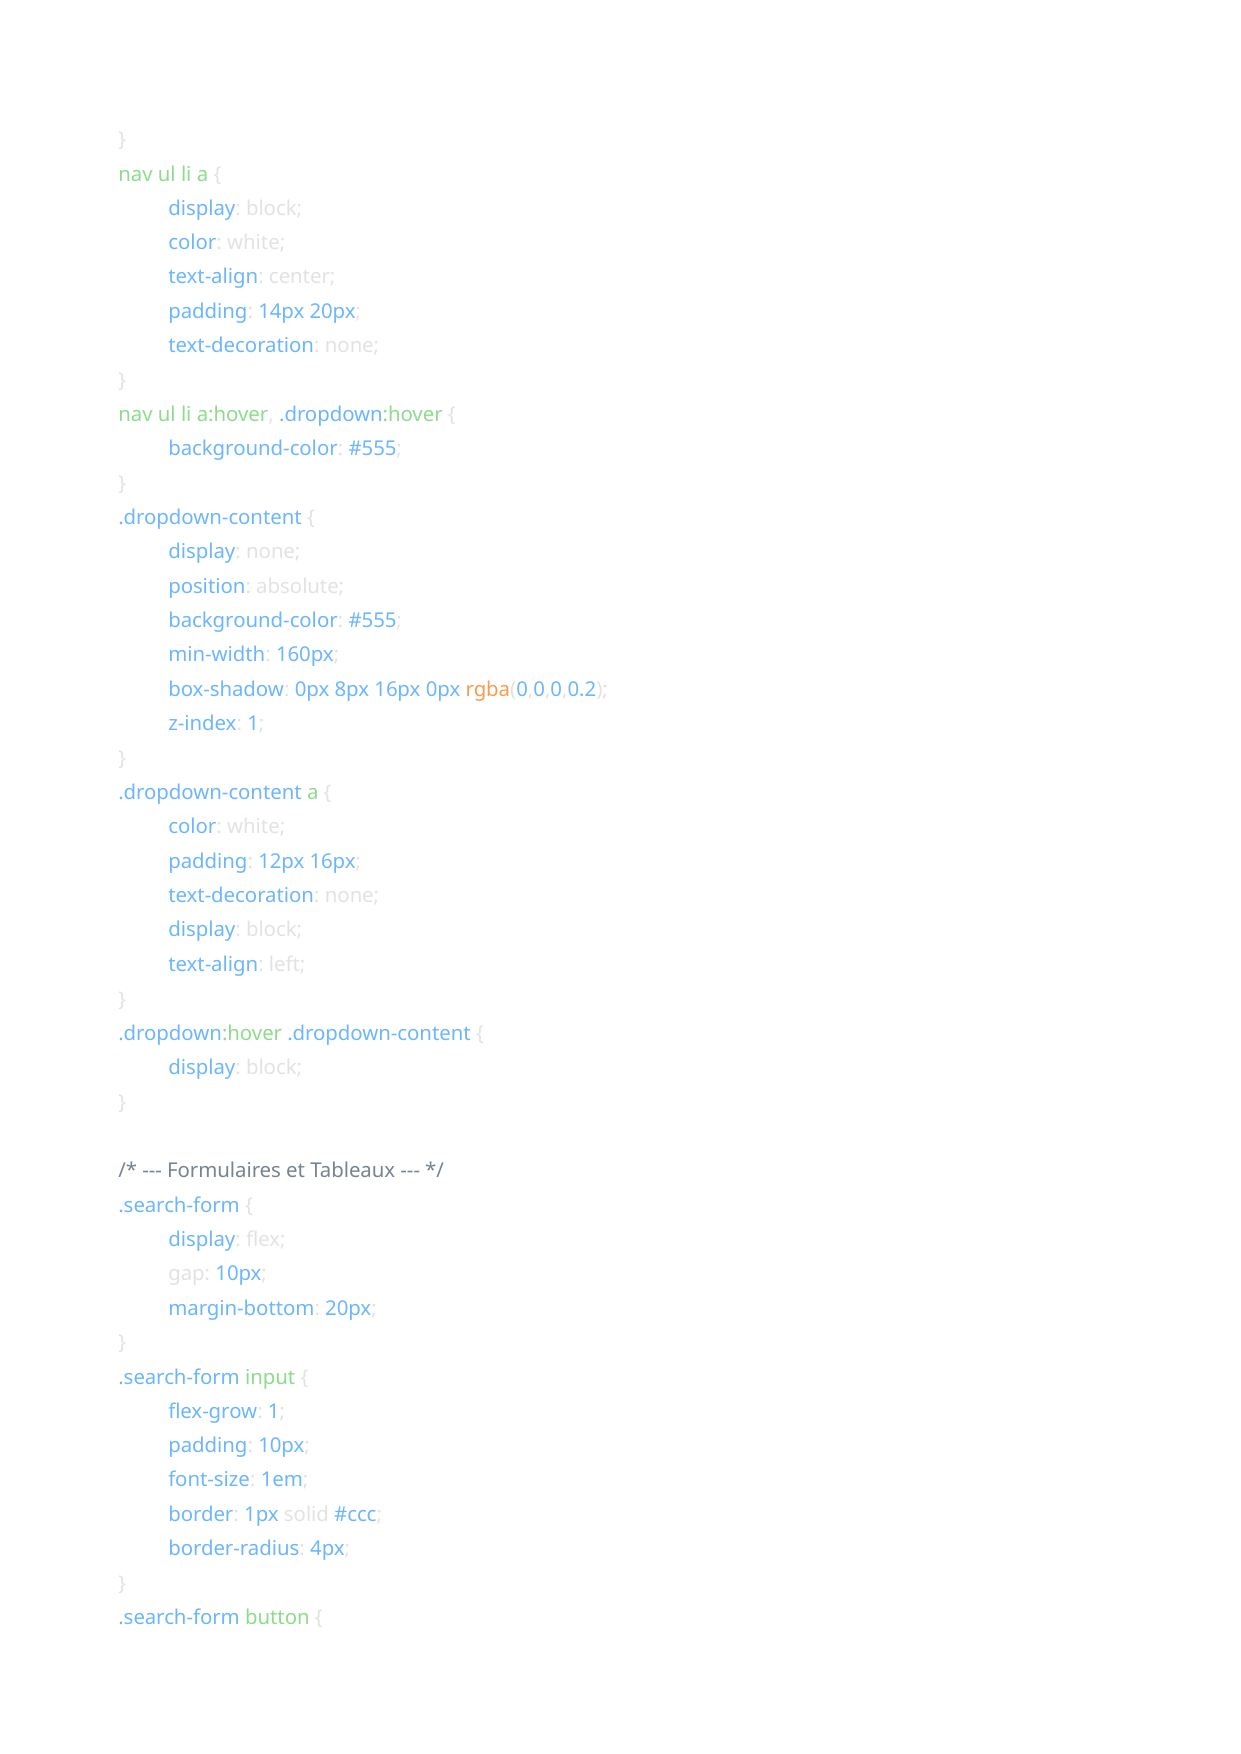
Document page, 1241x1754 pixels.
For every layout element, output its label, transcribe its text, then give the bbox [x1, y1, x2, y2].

text background-color: #555; [118, 599, 1122, 634]
text display: block; [118, 909, 1122, 943]
text .dropdown:hover .dropdown-content { [118, 1012, 1122, 1046]
text border-radius: 4px; [118, 1527, 1122, 1562]
text box-shadow: 0px 8px 16px 0px rgba(0,0,0,0.2); [118, 668, 1122, 702]
text min-width: 160px; [118, 634, 1122, 668]
text border: 1px solid #ccc; [118, 1493, 1122, 1527]
text color: white; [118, 806, 1122, 840]
text nav ul li a:hover, .dropdown:hover { [118, 393, 1122, 427]
text } [118, 1081, 1122, 1115]
text display: block; [118, 1046, 1122, 1081]
text margin-bottom: 20px; [118, 1287, 1122, 1321]
text nav ul li a { [118, 152, 1122, 187]
text } [118, 737, 1122, 771]
text } [118, 462, 1122, 496]
text display: none; [118, 531, 1122, 565]
text z-index: 1; [118, 702, 1122, 737]
text .search-form button { [118, 1596, 1122, 1631]
text flex-grow: 1; [118, 1390, 1122, 1424]
text text-decoration: none; [118, 324, 1122, 359]
text .dropdown-content a { [118, 771, 1122, 806]
text padding: 10px; [118, 1424, 1122, 1459]
text padding: 14px 20px; [118, 290, 1122, 324]
text } [118, 977, 1122, 1012]
text position: absolute; [118, 565, 1122, 599]
text /* --- Formulaires et Tableaux --- */ [118, 1149, 1122, 1184]
text text-decoration: none; [118, 874, 1122, 909]
text .search-form input { [118, 1356, 1122, 1390]
text } [118, 1321, 1122, 1356]
text display: block; [118, 187, 1122, 221]
text font-size: 1em; [118, 1459, 1122, 1493]
text gap: 10px; [118, 1252, 1122, 1287]
text } [118, 1562, 1122, 1596]
text background-color: #555; [118, 427, 1122, 462]
text } [118, 359, 1122, 393]
text color: white; [118, 221, 1122, 256]
text text-align: center; [118, 256, 1122, 290]
text text-align: left; [118, 943, 1122, 977]
text .search-form { [118, 1184, 1122, 1218]
text } [118, 118, 1122, 152]
text padding: 12px 16px; [118, 840, 1122, 874]
text .dropdown-content { [118, 496, 1122, 531]
text display: flex; [118, 1218, 1122, 1252]
